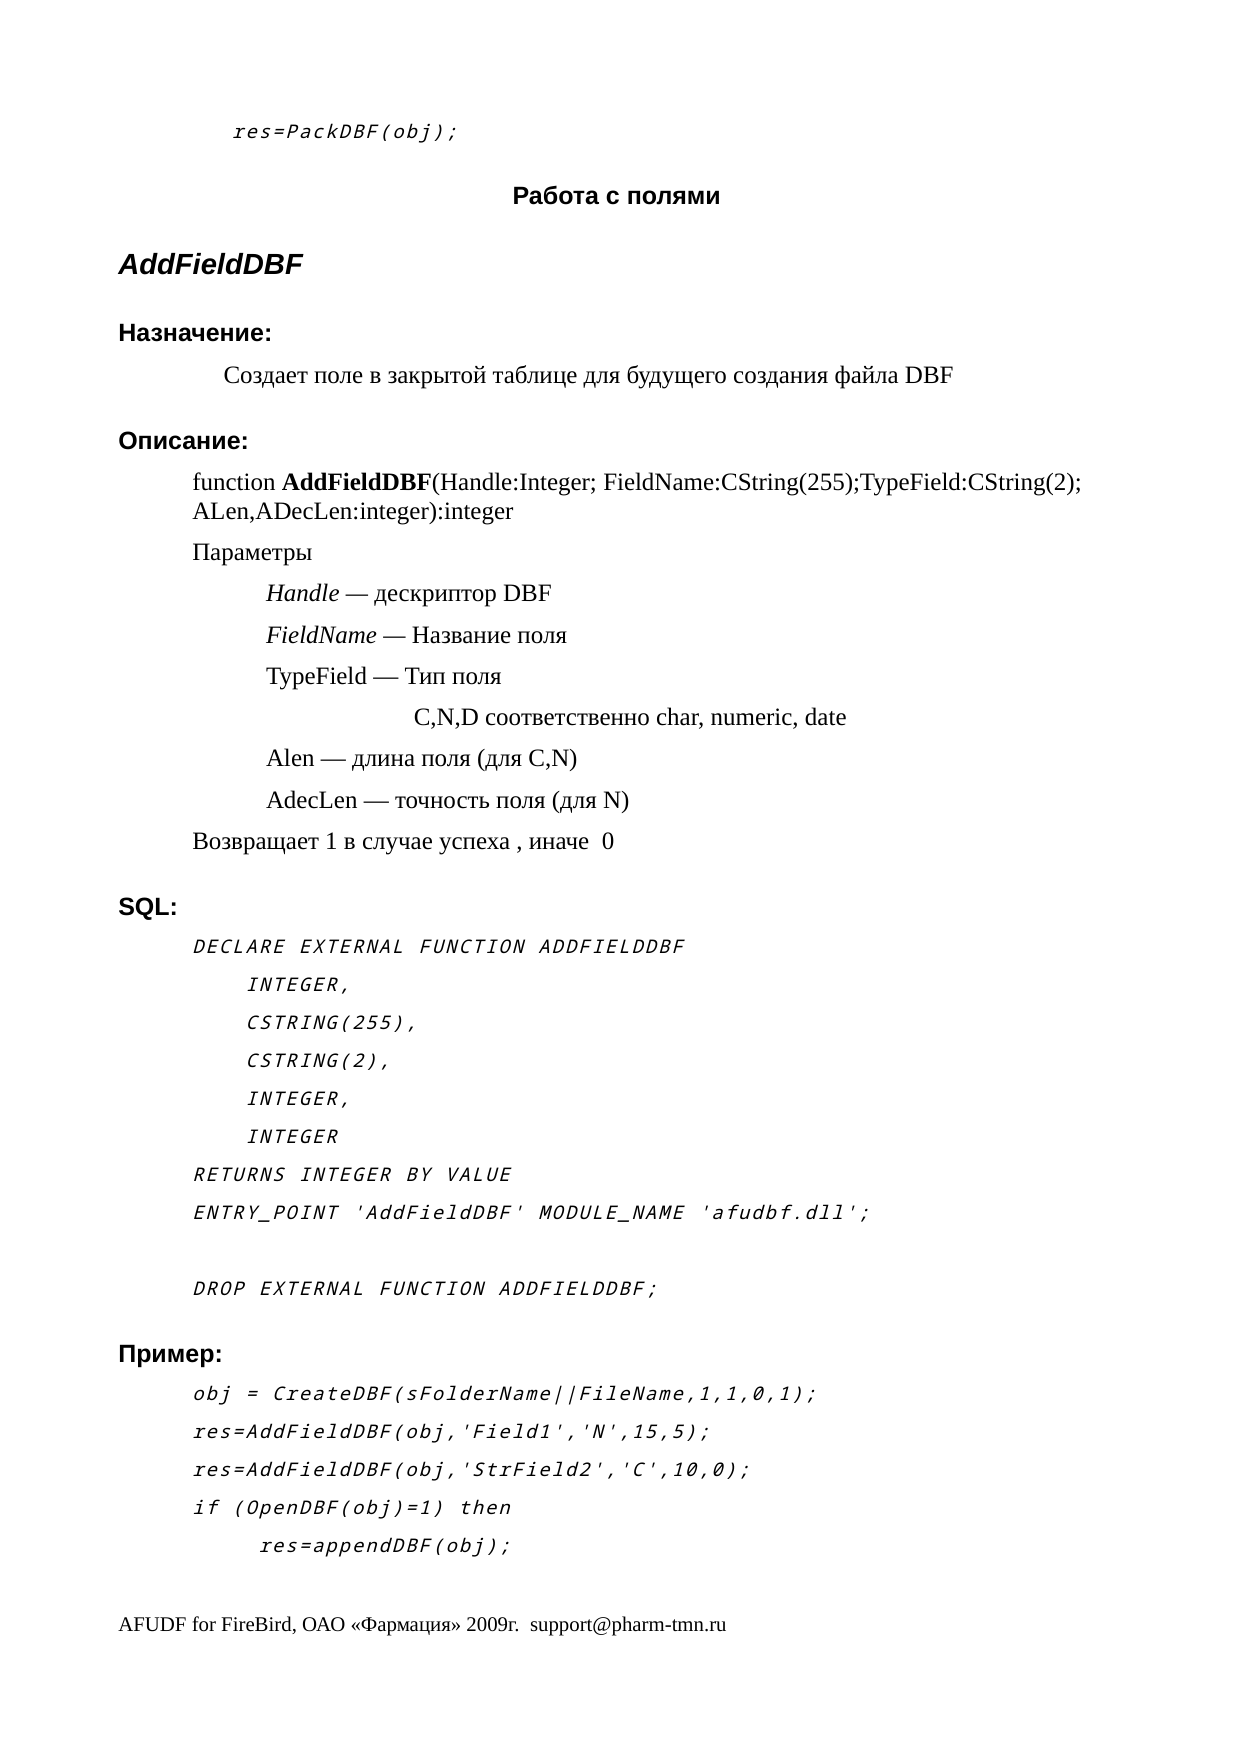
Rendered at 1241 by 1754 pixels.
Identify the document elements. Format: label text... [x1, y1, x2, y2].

text res=AddFieldDBF(obj,'Field1','N',15,5); [192, 1418, 1122, 1443]
text AdecLen — точность поля (для N) [266, 785, 1122, 813]
text function AddFieldDBF(Handle:Integer; FieldName:CString(255);TypeField:CString(2); ALen,ADecLen:integer):integer [192, 467, 1122, 525]
text TypeField — Тип поля [266, 661, 1122, 690]
text CSTRING(255), [192, 1009, 1122, 1035]
text res=AddFieldDBF(obj,'StrField2','C',10,0); [192, 1456, 1122, 1482]
text res=appendDBF(obj); [192, 1532, 1122, 1558]
text Handle — дескриптор DBF [192, 578, 1122, 607]
text RETURNS INTEGER BY VALUE [192, 1162, 1122, 1187]
text Alen — длина поля (для C,N) [266, 743, 1122, 772]
text res=PackDBF(obj); [192, 118, 1122, 144]
text FieldName — Название поля [266, 620, 1122, 648]
text CSTRING(2), [192, 1048, 1122, 1073]
subtitle Работа с полями [118, 181, 1122, 210]
text INTEGER, [192, 972, 1122, 997]
subtitle Назначение: [118, 318, 1122, 347]
subtitle SQL: [118, 892, 1122, 921]
text INTEGER, [192, 1086, 1122, 1111]
text Создает поле в закрытой таблице для будущего создания файла DBF [192, 360, 1122, 388]
subtitle Пример: [118, 1339, 1122, 1367]
text if (OpenDBF(obj)=1) then [192, 1494, 1122, 1519]
subtitle AddFieldDBF [118, 247, 1122, 281]
text Параметры [192, 537, 1122, 566]
text Возвращает 1 в случае успеха , иначе 0 [192, 826, 1122, 855]
text C,N,D соответственно char, numeric, date [413, 702, 1122, 731]
subtitle Описание: [118, 426, 1122, 455]
text DROP EXTERNAL FUNCTION ADDFIELDDBF; [192, 1276, 1122, 1301]
text DECLARE EXTERNAL FUNCTION ADDFIELDDBF [192, 933, 1122, 959]
text obj = CreateDBF(sFolderName||FileName,1,1,0,1); [192, 1380, 1122, 1406]
text INTEGER [192, 1124, 1122, 1149]
text ENTRY_POINT 'AddFieldDBF' MODULE_NAME 'afudbf.dll'; [192, 1200, 1122, 1225]
